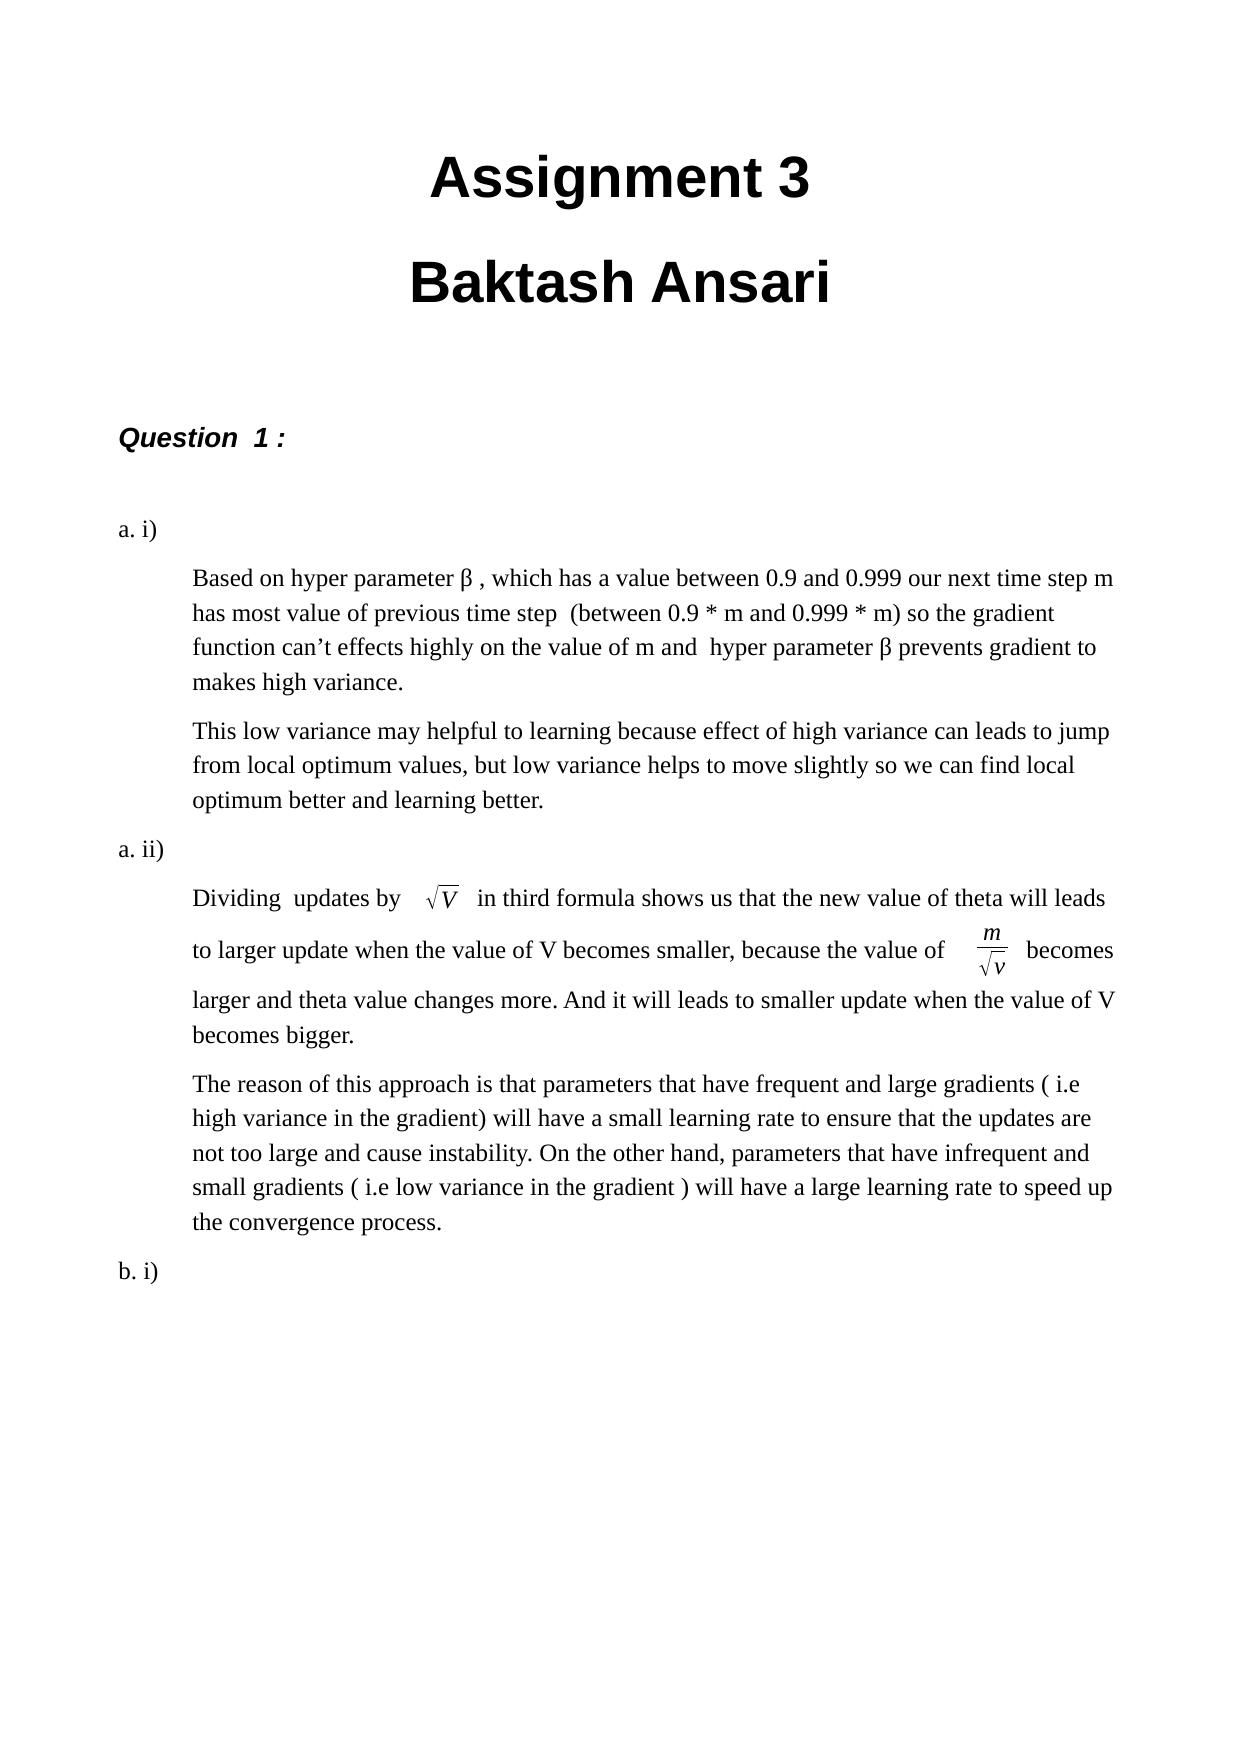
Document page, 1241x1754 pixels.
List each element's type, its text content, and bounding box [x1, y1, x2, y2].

text Based on hyper parameter β , which has a value between 0.9 and 0.999 our next time step m has most value of previous time step (between 0.9 * m and 0.999 * m) so the gradient function can’t effects highly on the value of m and hyper parameter β prevents gradient to makes high variance. [118, 563, 1122, 696]
text a. ii) [118, 834, 1122, 863]
title Baktash Ansari [118, 248, 1122, 315]
title Assignment 3 [118, 143, 1122, 210]
text This low variance may helpful to learning because effect of high variance can leads to jump from local optimum values, but low variance helps to move slightly so we can find local optimum better and learning better. [118, 716, 1122, 814]
text b. i) [118, 1256, 1122, 1284]
text a. i) [118, 514, 1122, 543]
text The reason of this approach is that parameters that have frequent and large gradients ( i.e high variance in the gradient) will have a small learning rate to ensure that the updates are not too large and cause instability. On the other hand, parameters that have infrequent and small gradients ( i.e low variance in the gradient ) will have a large learning rate to speed up the convergence process. [118, 1069, 1122, 1236]
text Dividing updates by in third formula shows us that the new value of theta will leads to larger update when the value of V becomes smaller, because the value of becomes larger and theta value changes more. And it will leads to smaller update when the value of V becomes bigger. [118, 883, 1122, 1048]
subtitle Question 1 : [118, 421, 1122, 453]
